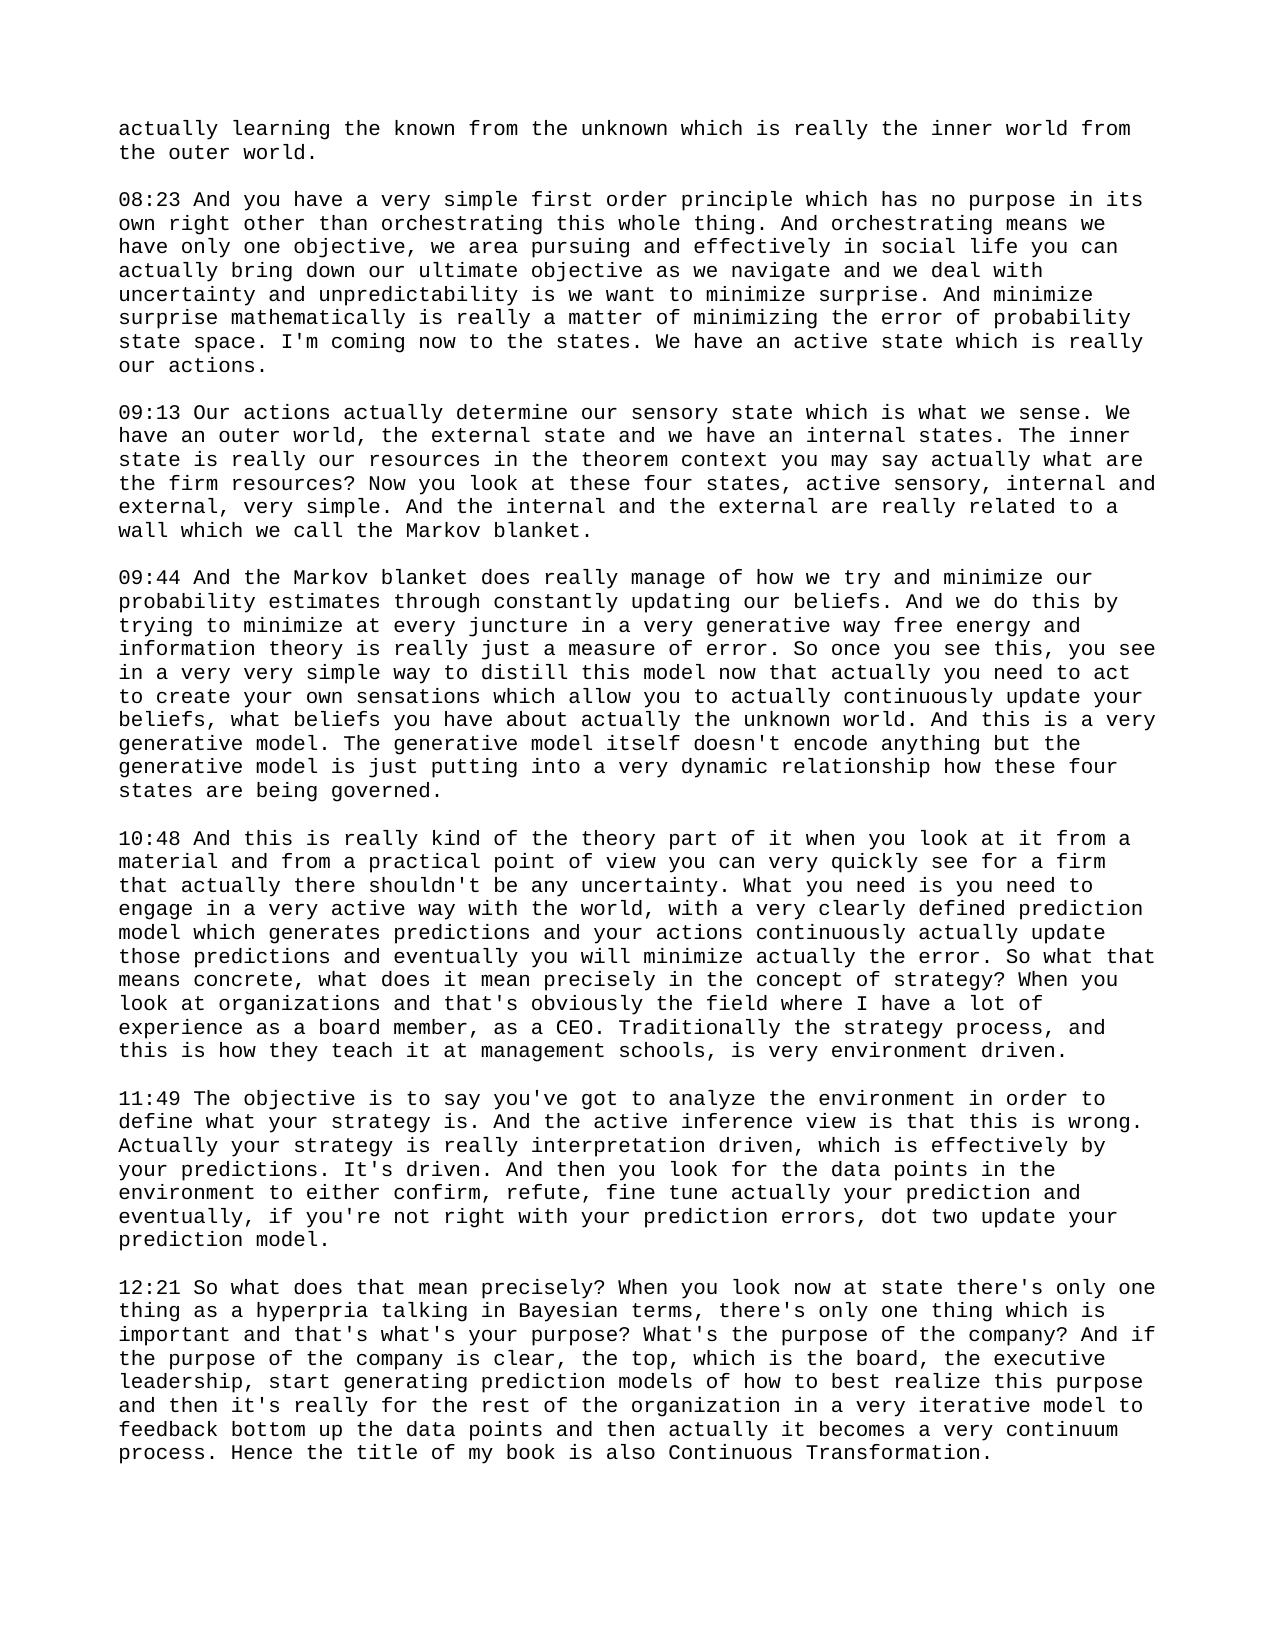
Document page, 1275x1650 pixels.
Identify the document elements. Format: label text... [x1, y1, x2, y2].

text 09:44 And the Markov blanket does really manage of how we try and minimize our probability estimates through constantly updating our beliefs. And we do this by trying to minimize at every juncture in a very generative way free energy and information theory is really just a measure of error. So once you see this, you see in a very very simple way to distill this model now that actually you need to act to create your own sensations which allow you to actually continuously update your beliefs, what beliefs you have about actually the unknown world. And this is a very generative model. The generative model itself doesn't encode anything but the generative model is just putting into a very dynamic relationship how these four states are being governed. [118, 567, 1157, 804]
text 10:48 And this is really kind of the theory part of it when you look at it from a material and from a practical point of view you can very quickly see for a firm that actually there shouldn't be any uncertainty. What you need is you need to engage in a very active way with the world, with a very clearly defined prediction model which generates predictions and your actions continuously actually update those predictions and eventually you will minimize actually the error. So what that means concrete, what does it mean precisely in the concept of strategy? When you look at organizations and that's obviously the field where I have a lot of experience as a board member, as a CEO. Traditionally the strategy process, and this is how they teach it at management schools, is very environment driven. [118, 827, 1157, 1064]
text 08:23 And you have a very simple first order principle which has no purpose in its own right other than orchestrating this whole thing. And orchestrating means we have only one objective, we area pursuing and effectively in social life you can actually bring down our ultimate objective as we navigate and we deal with uncertainty and unpredictability is we want to minimize surprise. And minimize surprise mathematically is really a matter of minimizing the error of probability state space. I'm coming now to the states. We have an active state which is really our actions. [118, 189, 1157, 378]
text 12:21 So what does that mean precisely? When you look now at state there's only one thing as a hyperpria talking in Bayesian terms, there's only one thing which is important and that's what's your purpose? What's the purpose of the company? And if the purpose of the company is clear, the top, which is the board, the executive leadership, start generating prediction models of how to best realize this purpose and then it's really for the rest of the organization in a very iterative model to feedback bottom up the data points and then actually it becomes a very continuum process. Hence the title of my book is also Continuous Transformation. [118, 1277, 1157, 1466]
text 09:13 Our actions actually determine our sensory state which is what we sense. We have an outer world, the external state and we have an internal states. The inner state is really our resources in the theorem context you may say actually what are the firm resources? Now you look at these four states, active sensory, internal and external, very simple. And the internal and the external are really related to a wall which we call the Markov blanket. [118, 402, 1157, 544]
text actually learning the known from the unknown which is really the inner world from the outer world. [118, 118, 1157, 165]
text 11:49 The objective is to say you've got to analyze the environment in order to define what your strategy is. And the active inference view is that this is wrong. Actually your strategy is really interpretation driven, which is effectively by your predictions. It's driven. And then you look for the data points in the environment to either confirm, refute, fine tune actually your prediction and eventually, if you're not right with your prediction errors, dot two update your prediction model. [118, 1088, 1157, 1253]
